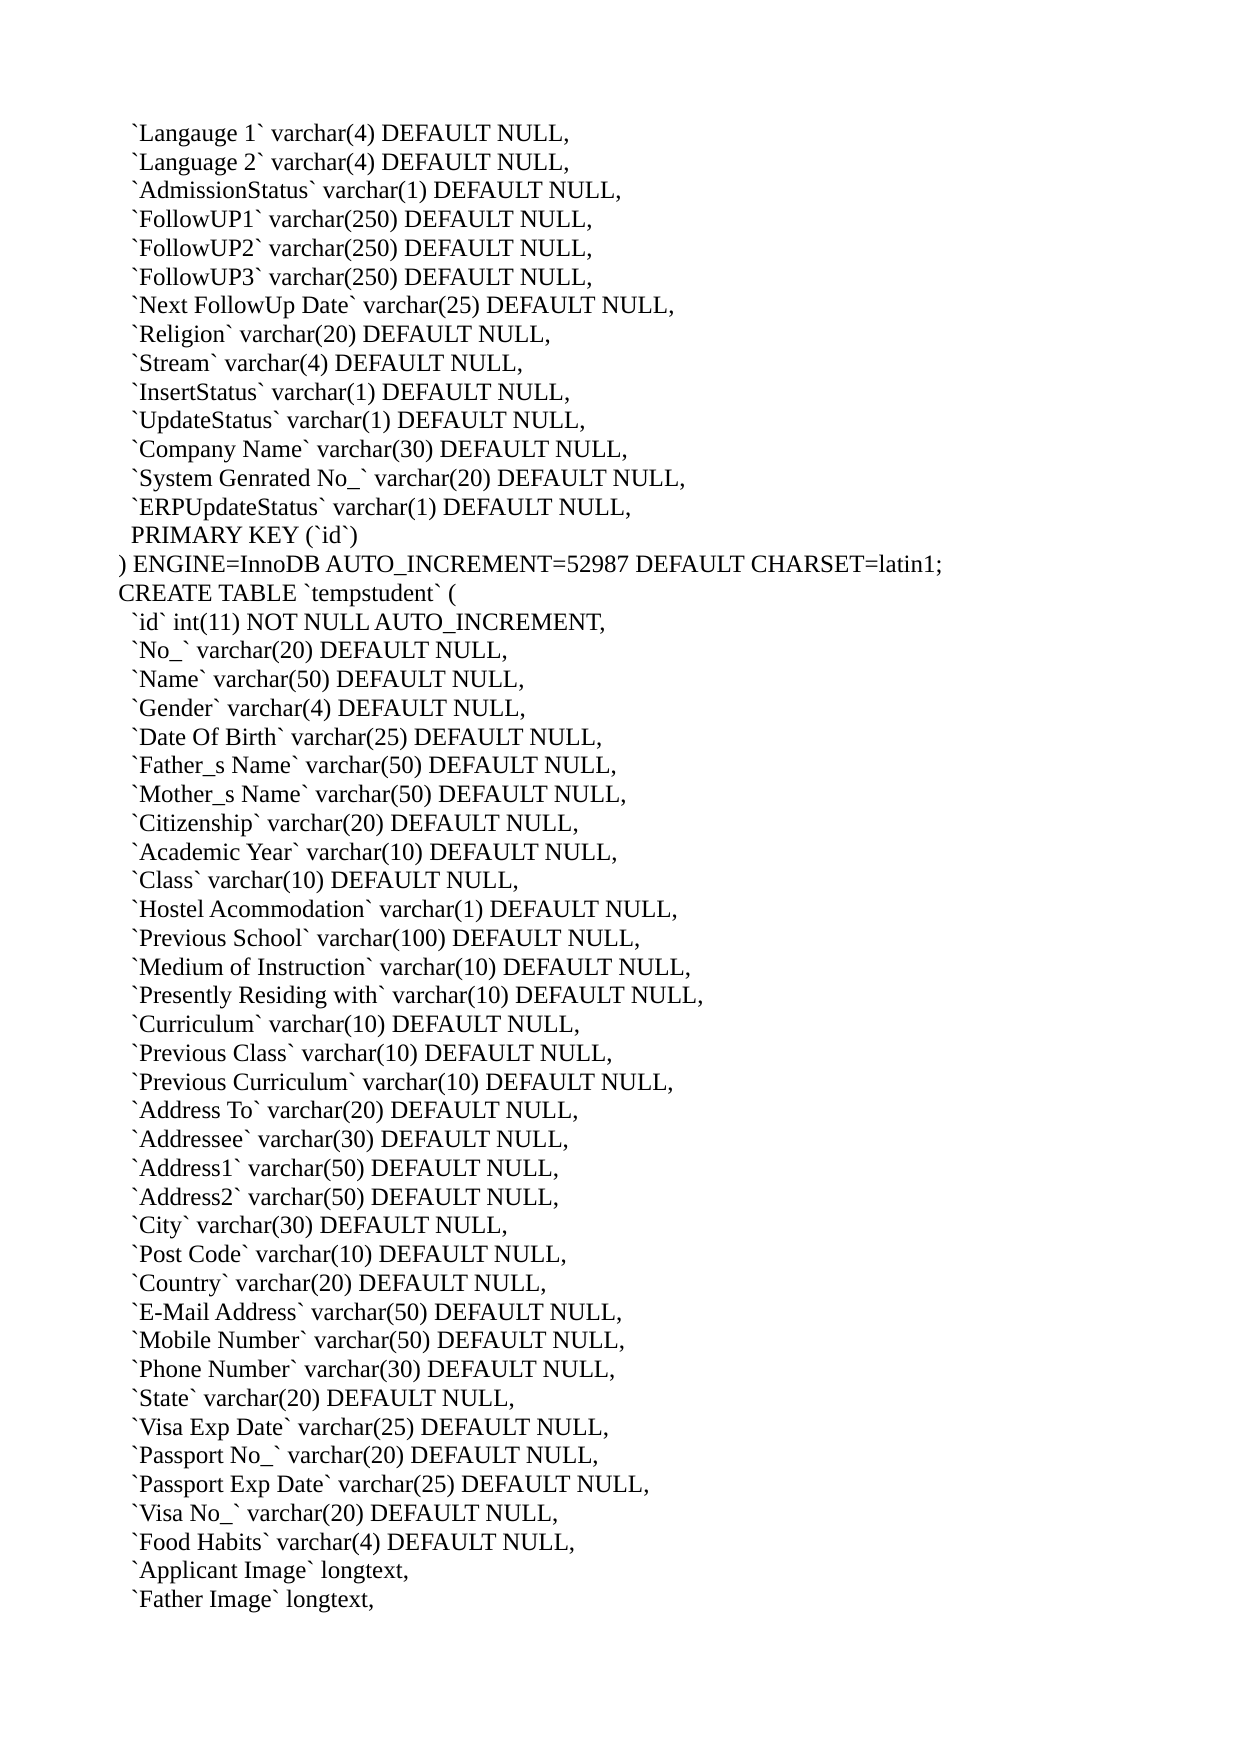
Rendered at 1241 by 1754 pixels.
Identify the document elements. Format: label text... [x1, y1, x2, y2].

text `Phone Number` varchar(30) DEFAULT NULL, [118, 1354, 1122, 1383]
text `Post Code` varchar(10) DEFAULT NULL, [118, 1239, 1122, 1268]
text `Applicant Image` longtext, [118, 1556, 1122, 1584]
text `Mobile Number` varchar(50) DEFAULT NULL, [118, 1326, 1122, 1354]
text `Visa Exp Date` varchar(25) DEFAULT NULL, [118, 1412, 1122, 1441]
text `Passport No_` varchar(20) DEFAULT NULL, [118, 1441, 1122, 1469]
text `Religion` varchar(20) DEFAULT NULL, [118, 319, 1122, 348]
text `System Genrated No_` varchar(20) DEFAULT NULL, [118, 463, 1122, 492]
text `E-Mail Address` varchar(50) DEFAULT NULL, [118, 1297, 1122, 1326]
text ) ENGINE=InnoDB AUTO_INCREMENT=52987 DEFAULT CHARSET=latin1; [118, 549, 1122, 578]
text `Academic Year` varchar(10) DEFAULT NULL, [118, 837, 1122, 866]
text `Langauge 1` varchar(4) DEFAULT NULL, [118, 118, 1122, 147]
text `Citizenship` varchar(20) DEFAULT NULL, [118, 808, 1122, 837]
text `ERPUpdateStatus` varchar(1) DEFAULT NULL, [118, 492, 1122, 521]
text `Father Image` longtext, [118, 1584, 1122, 1613]
text `Address1` varchar(50) DEFAULT NULL, [118, 1153, 1122, 1182]
text PRIMARY KEY (`id`) [118, 521, 1122, 549]
text `Name` varchar(50) DEFAULT NULL, [118, 664, 1122, 693]
text `Previous Class` varchar(10) DEFAULT NULL, [118, 1038, 1122, 1067]
text CREATE TABLE `tempstudent` ( [118, 578, 1122, 607]
text `Country` varchar(20) DEFAULT NULL, [118, 1268, 1122, 1297]
text `Language 2` varchar(4) DEFAULT NULL, [118, 147, 1122, 176]
text `FollowUP1` varchar(250) DEFAULT NULL, [118, 204, 1122, 233]
text `Addressee` varchar(30) DEFAULT NULL, [118, 1124, 1122, 1153]
text `State` varchar(20) DEFAULT NULL, [118, 1383, 1122, 1412]
text `id` int(11) NOT NULL AUTO_INCREMENT, [118, 607, 1122, 636]
text `Visa No_` varchar(20) DEFAULT NULL, [118, 1498, 1122, 1527]
text `Father_s Name` varchar(50) DEFAULT NULL, [118, 751, 1122, 779]
text `Mother_s Name` varchar(50) DEFAULT NULL, [118, 779, 1122, 808]
text `Passport Exp Date` varchar(25) DEFAULT NULL, [118, 1469, 1122, 1498]
text `UpdateStatus` varchar(1) DEFAULT NULL, [118, 406, 1122, 434]
text `Address2` varchar(50) DEFAULT NULL, [118, 1182, 1122, 1211]
text `Date Of Birth` varchar(25) DEFAULT NULL, [118, 722, 1122, 751]
text `No_` varchar(20) DEFAULT NULL, [118, 636, 1122, 664]
text `Hostel Acommodation` varchar(1) DEFAULT NULL, [118, 894, 1122, 923]
text `Stream` varchar(4) DEFAULT NULL, [118, 348, 1122, 377]
text `Medium of Instruction` varchar(10) DEFAULT NULL, [118, 952, 1122, 981]
text `FollowUP3` varchar(250) DEFAULT NULL, [118, 262, 1122, 291]
text `Presently Residing with` varchar(10) DEFAULT NULL, [118, 981, 1122, 1009]
text `Previous School` varchar(100) DEFAULT NULL, [118, 923, 1122, 952]
text `Previous Curriculum` varchar(10) DEFAULT NULL, [118, 1067, 1122, 1096]
text `InsertStatus` varchar(1) DEFAULT NULL, [118, 377, 1122, 406]
text `Next FollowUp Date` varchar(25) DEFAULT NULL, [118, 291, 1122, 319]
text `FollowUP2` varchar(250) DEFAULT NULL, [118, 233, 1122, 262]
text `Address To` varchar(20) DEFAULT NULL, [118, 1096, 1122, 1124]
text `Gender` varchar(4) DEFAULT NULL, [118, 693, 1122, 722]
text `Company Name` varchar(30) DEFAULT NULL, [118, 434, 1122, 463]
text `Food Habits` varchar(4) DEFAULT NULL, [118, 1527, 1122, 1556]
text `AdmissionStatus` varchar(1) DEFAULT NULL, [118, 176, 1122, 204]
text `City` varchar(30) DEFAULT NULL, [118, 1211, 1122, 1239]
text `Curriculum` varchar(10) DEFAULT NULL, [118, 1009, 1122, 1038]
text `Class` varchar(10) DEFAULT NULL, [118, 866, 1122, 894]
